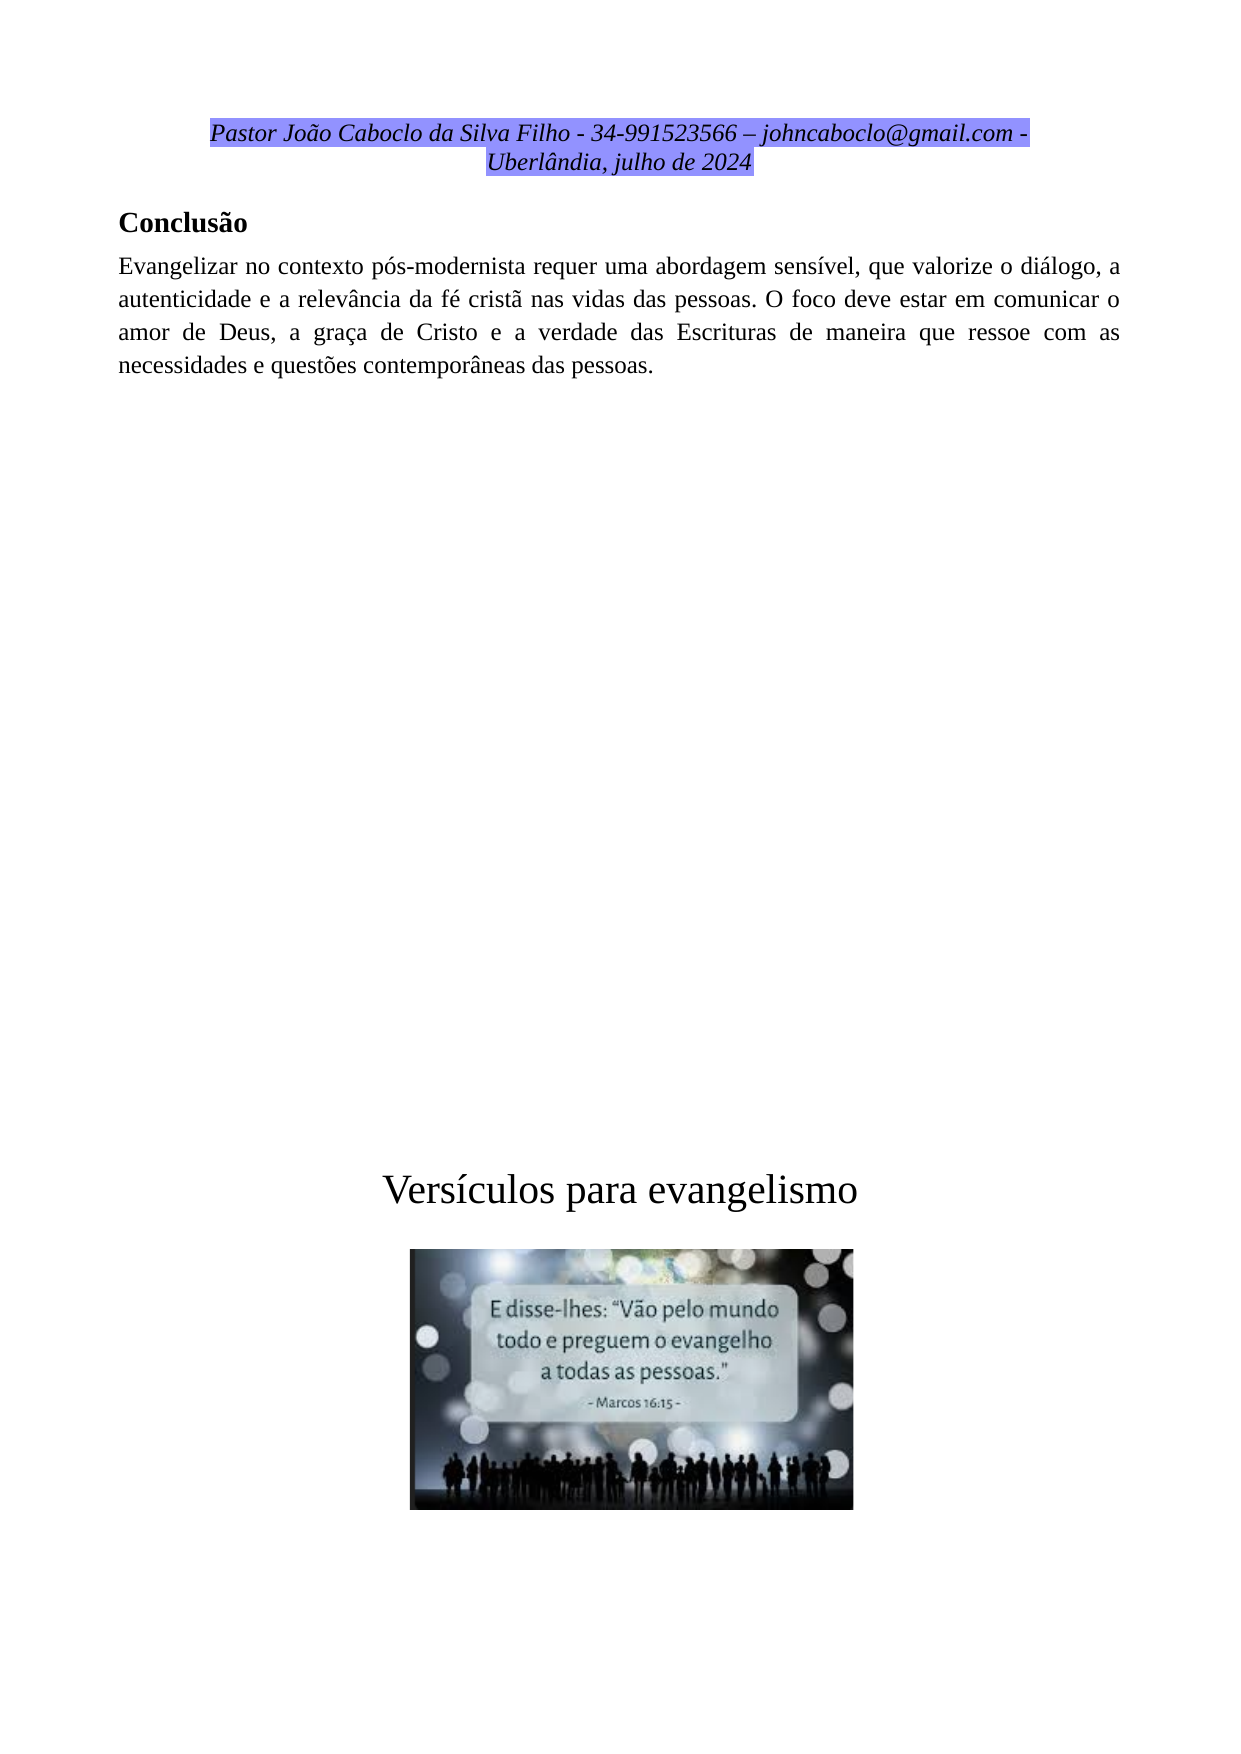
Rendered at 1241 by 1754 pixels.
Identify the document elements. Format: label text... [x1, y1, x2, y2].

text Evangelizar no contexto pós-modernista requer uma abordagem sensível, que valorize o diálogo, a autenticidade e a relevância da fé cristã nas vidas das pessoas. O foco deve estar em comunicar o amor de Deus, a graça de Cristo e a verdade das Escrituras de maneira que ressoe com as necessidades e questões contemporâneas das pessoas. [118, 251, 1122, 379]
text Versículos para evangelismo [118, 1164, 1122, 1212]
subtitle Conclusão [118, 205, 1122, 239]
picture [409, 1249, 854, 1510]
